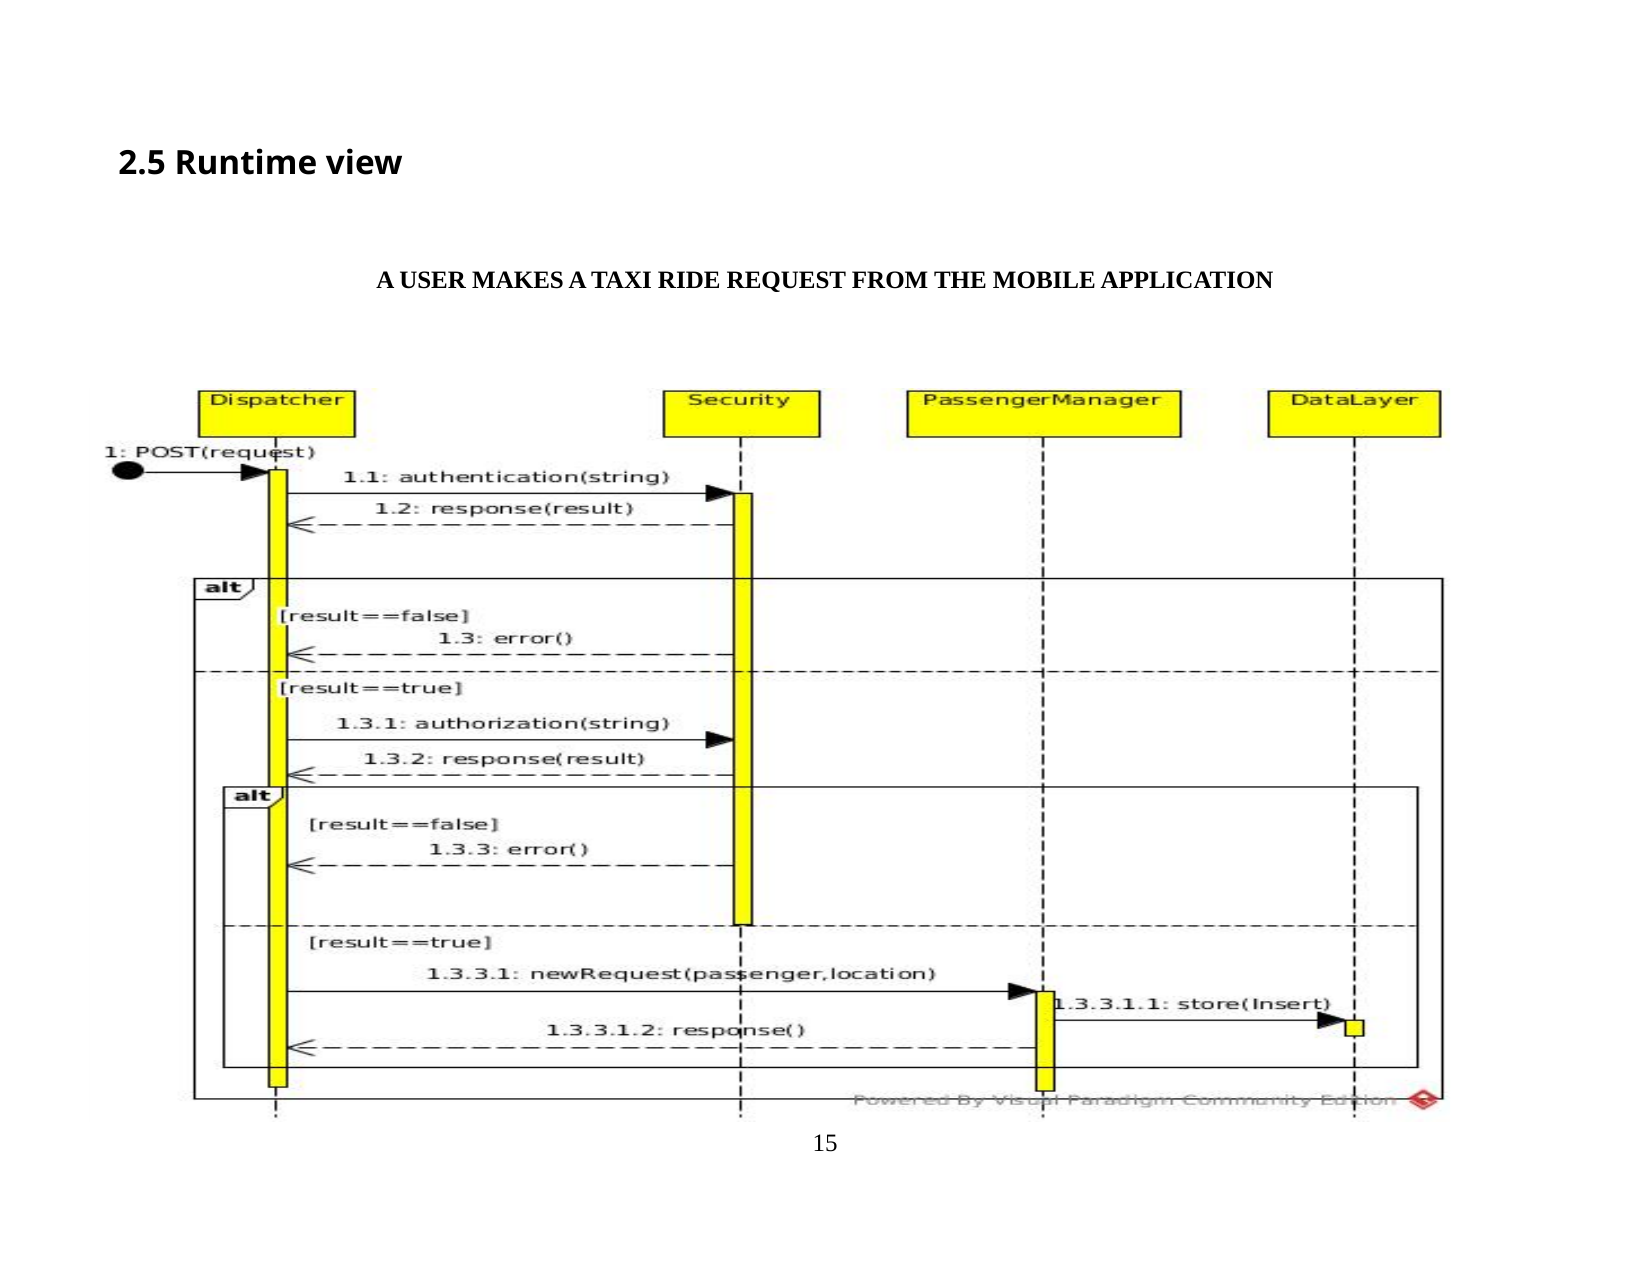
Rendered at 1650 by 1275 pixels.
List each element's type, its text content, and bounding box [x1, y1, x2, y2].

subtitle 2.5 Runtime view [118, 139, 1532, 184]
picture [88, 388, 1451, 1122]
text A USER MAKES A TAXI RIDE REQUEST FROM THE MOBILE APPLICATION [118, 265, 1532, 293]
